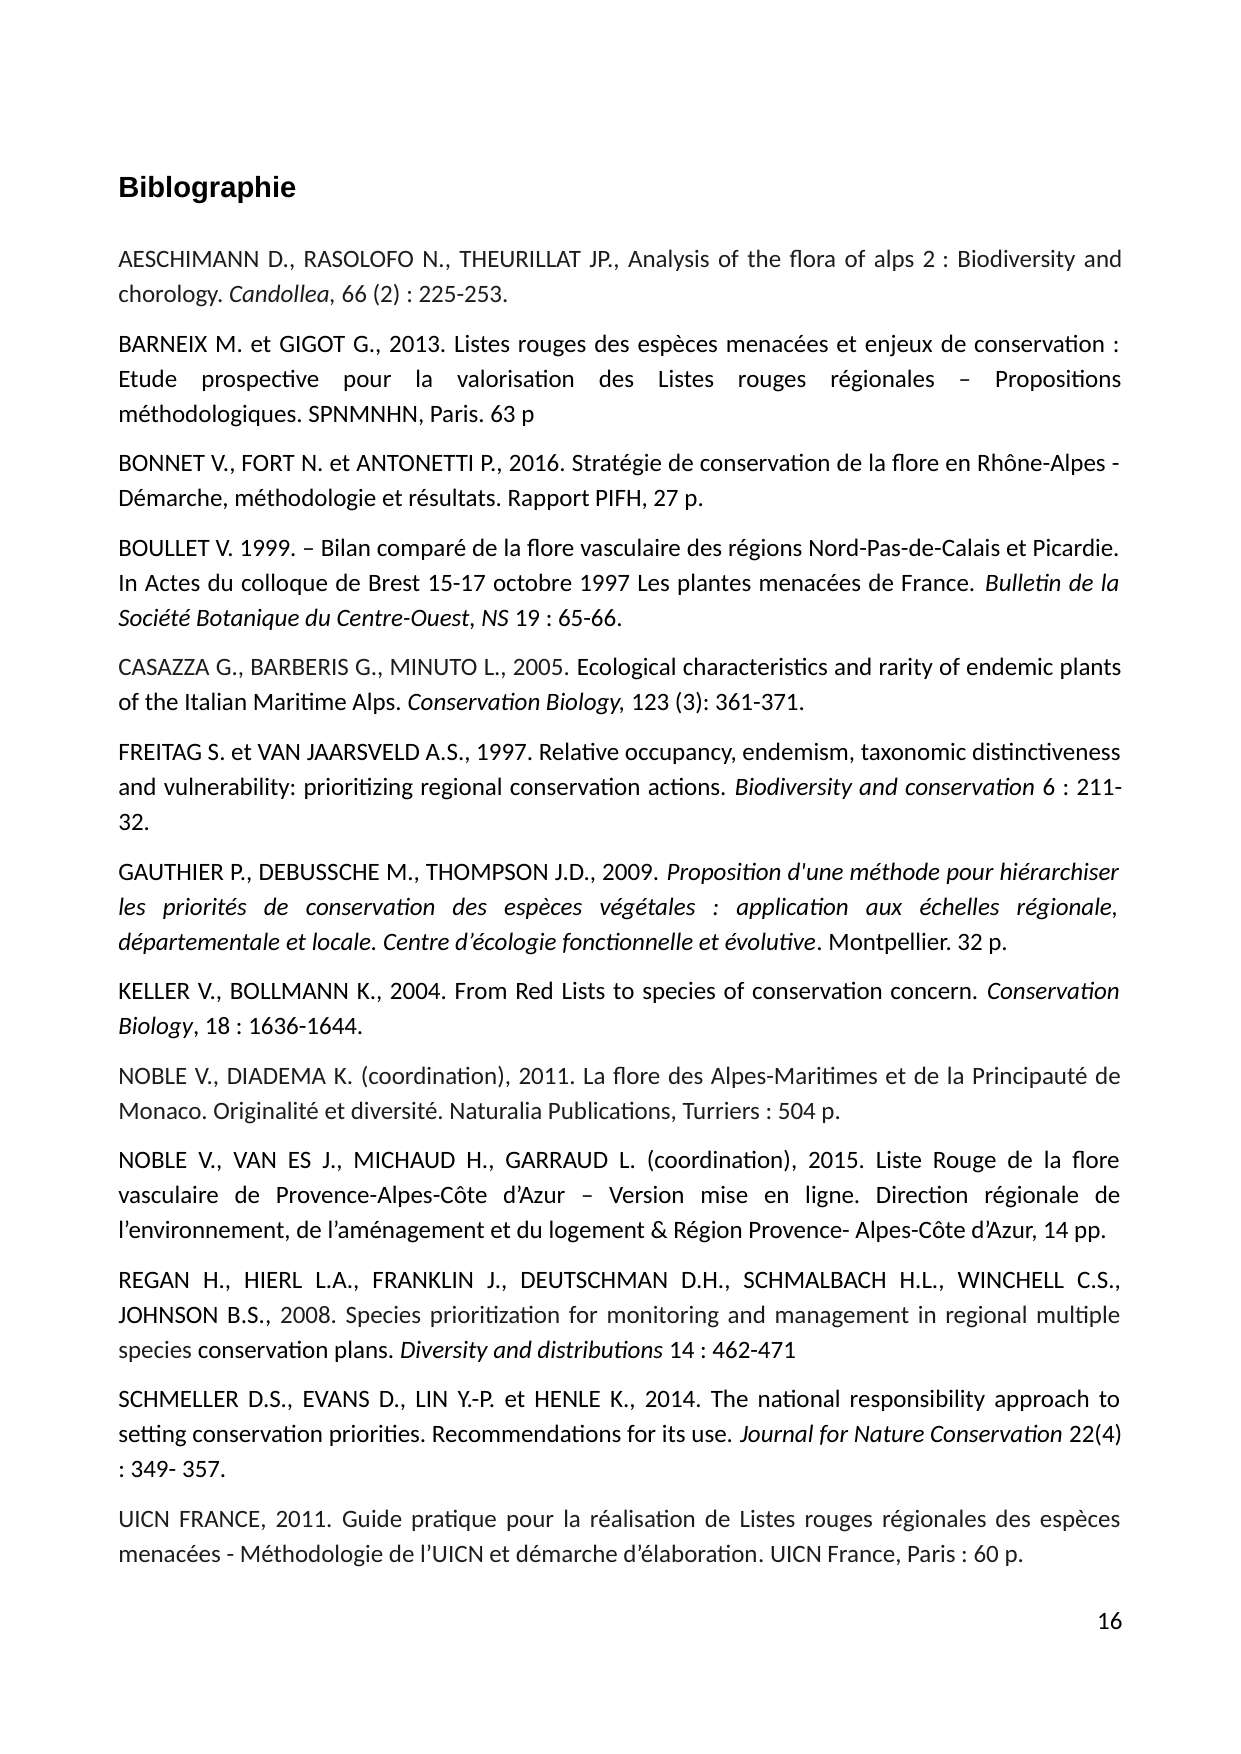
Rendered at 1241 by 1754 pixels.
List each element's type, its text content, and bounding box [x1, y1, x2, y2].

text SCHMELLER D.S., EVANS D., LIN Y.-P. et HENLE K., 2014. The national responsibility approach to setting conservation priorities. Recommendations for its use. Journal for Nature Conservation 22(4) : 349- 357. [118, 1383, 1122, 1484]
text AESCHIMANN D., RASOLOFO N., THEURILLAT JP., Analysis of the flora of alps 2 : Biodiversity and chorology. Candollea, 66 (2) : 225-253. [118, 243, 1122, 309]
text NOBLE V., DIADEMA K. (coordination), 2011. La flore des Alpes-Maritimes et de la Principauté de Monaco. Originalité et diversité. Naturalia Publications, Turriers : 504 p. [118, 1060, 1122, 1125]
text FREITAG S. et VAN JAARSVELD A.S., 1997. Relative occupancy, endemism, taxonomic distinctiveness and vulnerability: prioritizing regional conservation actions. Biodiversity and conservation 6 : 211- 32. [118, 736, 1122, 837]
text KELLER V., BOLLMANN K., 2004. From Red Lists to species of conservation concern. Conservation Biology, 18 : 1636-1644. [118, 975, 1122, 1041]
text REGAN H., HIERL L.A., FRANKLIN J., DEUTSCHMAN D.H., SCHMALBACH H.L., WINCHELL C.S., JOHNSON B.S., 2008. Species prioritization for monitoring and management in regional multiple species conservation plans. Diversity and distributions 14 : 462-471 [118, 1264, 1122, 1364]
text UICN FRANCE, 2011. Guide pratique pour la réalisation de Listes rouges régionales des espèces menacées - Méthodologie de l’UICN et démarche d’élaboration. UICN France, Paris : 60 p. [118, 1503, 1122, 1569]
text GAUTHIER P., DEBUSSCHE M., THOMPSON J.D., 2009. Proposition d'une méthode pour hiérarchiser les priorités de conservation des espèces végétales : application aux échelles régionale, départementale et locale. Centre d’écologie fonctionnelle et évolutive. Montpellier. 32 p. [118, 856, 1122, 956]
text BONNET V., FORT N. et ANTONETTI P., 2016. Stratégie de conservation de la flore en Rhône-Alpes - Démarche, méthodologie et résultats. Rapport PIFH, 27 p. [118, 447, 1122, 513]
subtitle Biblographie [118, 170, 1122, 204]
text NOBLE V., VAN ES J., MICHAUD H., GARRAUD L. (coordination), 2015. Liste Rouge de la flore vasculaire de Provence-Alpes-Côte d’Azur – Version mise en ligne. Direction régionale de l’environnement, de l’aménagement et du logement & Région Provence- Alpes-Côte d’Azur, 14 pp. [118, 1144, 1122, 1245]
text CASAZZA G., BARBERIS G., MINUTO L., 2005. Ecological characteristics and rarity of endemic plants of the Italian Maritime Alps. Conservation Biology, 123 (3): 361-371. [118, 651, 1122, 717]
text BARNEIX M. et GIGOT G., 2013. Listes rouges des espèces menacées et enjeux de conservation : Etude prospective pour la valorisation des Listes rouges régionales – Propositions méthodologiques. SPNMNHN, Paris. 63 p [118, 328, 1122, 428]
text BOULLET V. 1999. – Bilan comparé de la flore vasculaire des régions Nord-Pas-de-Calais et Picardie. In Actes du colloque de Brest 15-17 octobre 1997 Les plantes menacées de France. Bulletin de la Société Botanique du Centre-Ouest, NS 19 : 65-66. [118, 532, 1122, 632]
